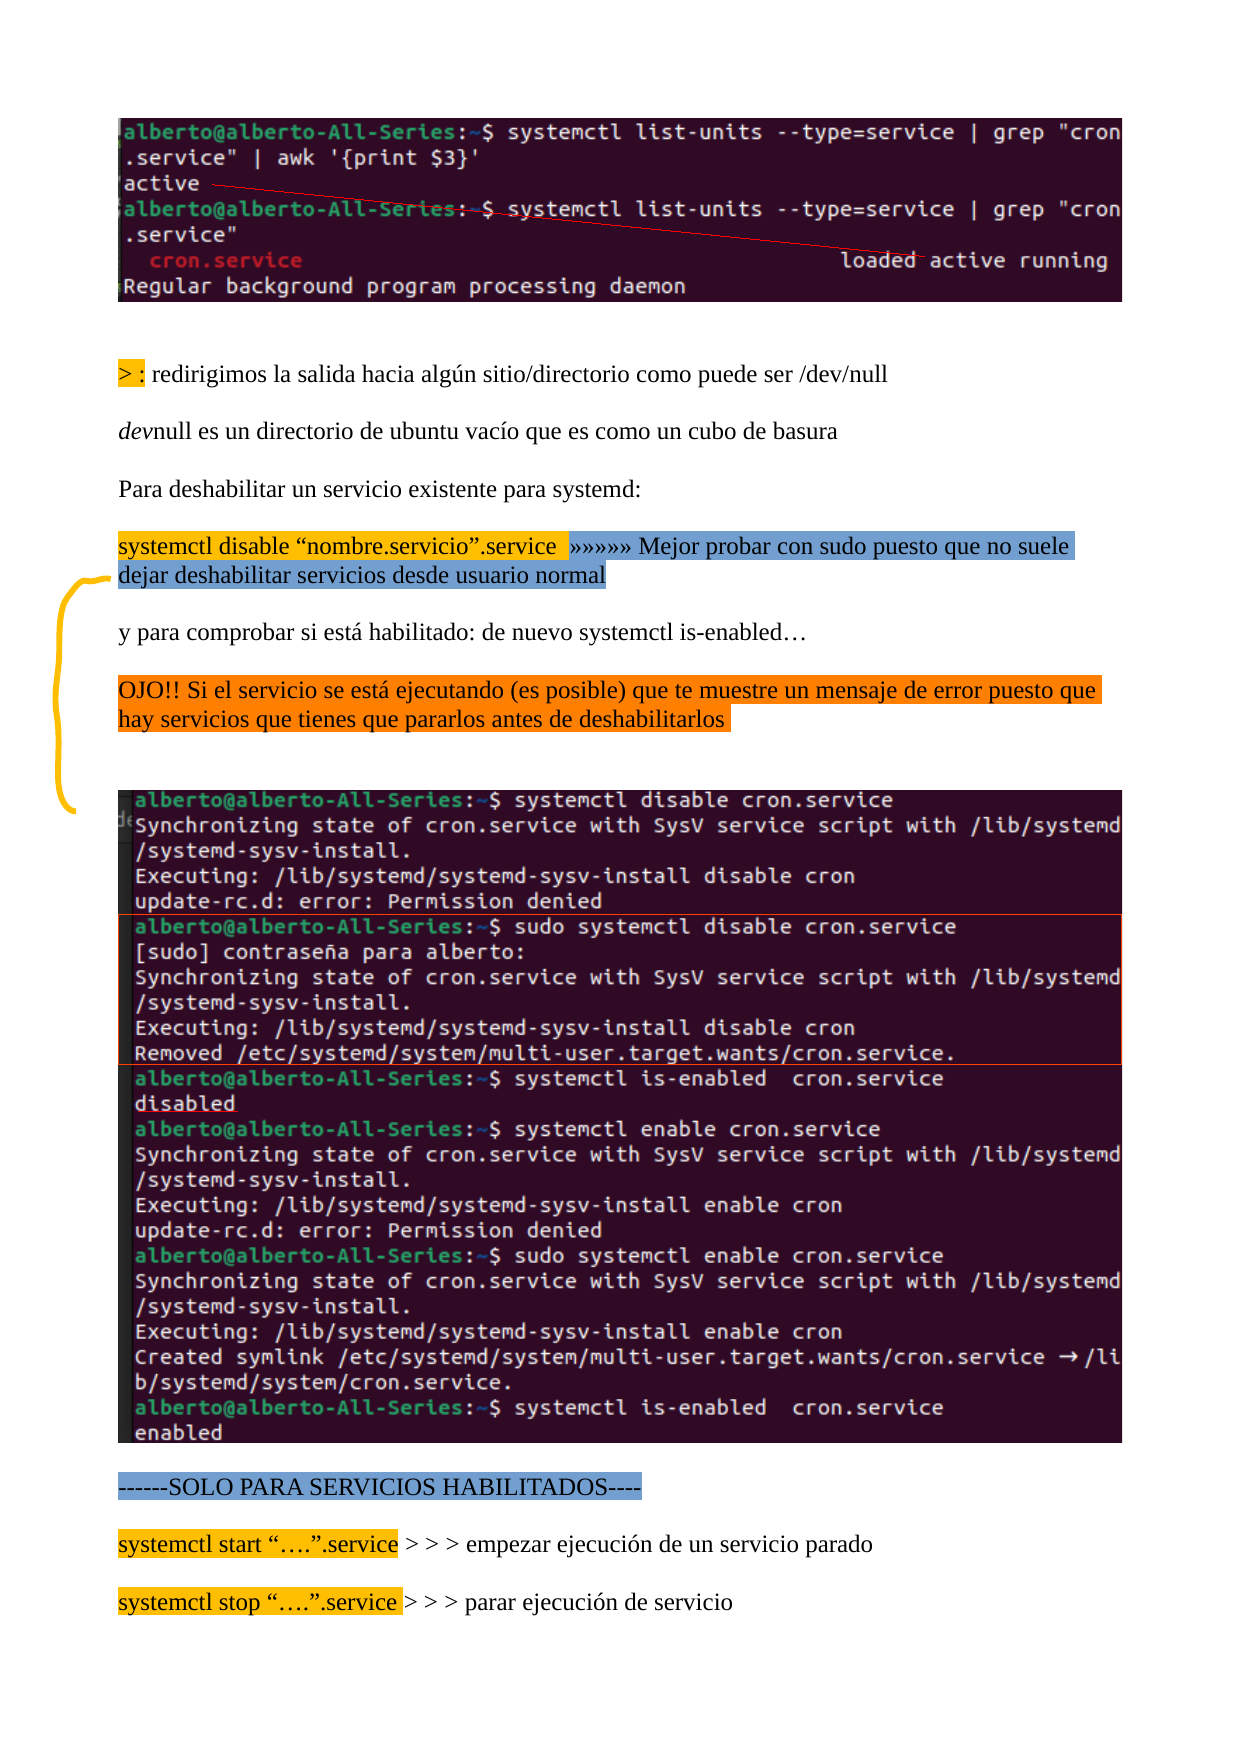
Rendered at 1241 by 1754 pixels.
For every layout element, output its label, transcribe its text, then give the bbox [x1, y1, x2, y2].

picture [118, 118, 1123, 302]
picture [119, 915, 1121, 1064]
picture [118, 790, 1123, 1443]
text ------SOLO PARA SERVICIOS HABILITADOS---- [118, 1472, 1122, 1500]
text OJO!! Si el servicio se está ejecutando (es posible) que te muestre un mensaje de error puesto que hay servicios que tienes que pararlos antes de deshabilitarlos [118, 675, 1122, 732]
text systemctl disable “nombre.servicio”.service »»»»» Mejor probar con sudo puesto que no suele dejar deshabilitar servicios desde usuario normal [118, 531, 1122, 589]
text > : redirigimos la salida hacia algún sitio/directorio como puede ser /dev/null [118, 359, 1122, 387]
text devnull es un directorio de ubuntu vacío que es como un cubo de basura [118, 416, 1122, 445]
text y para comprobar si está habilitado: de nuevo systemctl is-enabled… [118, 617, 1122, 646]
text Para deshabilitar un servicio existente para systemd: [118, 474, 1122, 502]
text systemctl start “….”.service > > > empezar ejecución de un servicio parado [118, 1529, 1122, 1558]
text systemctl stop “….”.service > > > parar ejecución de servicio [118, 1587, 1122, 1615]
